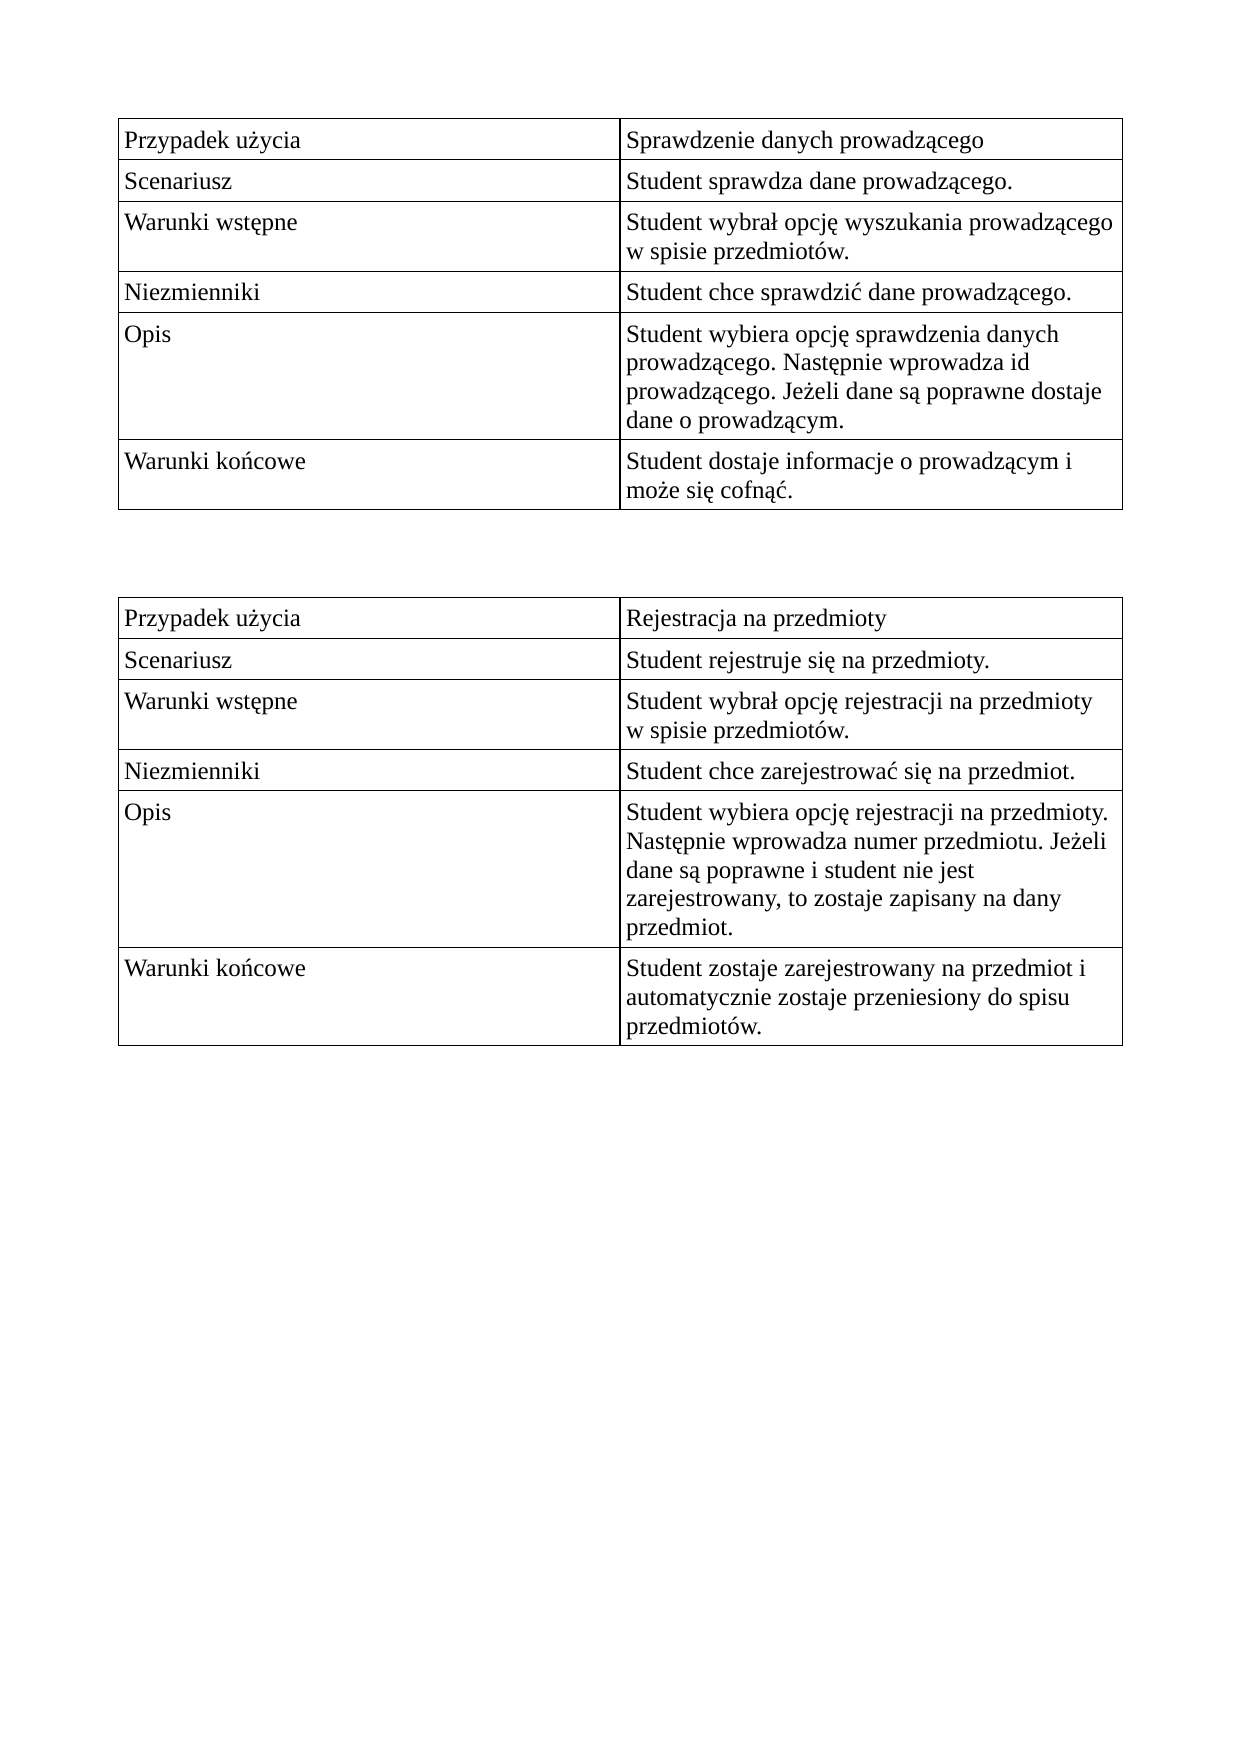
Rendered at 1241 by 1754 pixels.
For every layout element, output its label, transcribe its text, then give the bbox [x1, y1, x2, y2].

table_cell Student rejestruje się na przedmioty. [621, 639, 1122, 679]
table_cell Student chce zarejestrować się na przedmiot. [621, 750, 1122, 790]
table_cell Student dostaje informacje o prowadzącym i może się cofnąć. [621, 440, 1122, 509]
table_header Przypadek użycia [119, 119, 619, 159]
table_header Przypadek użycia [119, 598, 619, 638]
table_cell Warunki końcowe [119, 948, 619, 1045]
table_cell Student zostaje zarejestrowany na przedmiot i automatycznie zostaje przeniesiony do spisu przedmiotów. [621, 948, 1122, 1045]
table_cell Student wybiera opcję sprawdzenia danych prowadzącego. Następnie wprowadza id prowadzącego. Jeżeli dane są poprawne dostaje dane o prowadzącym. [621, 313, 1122, 439]
table_cell Scenariusz [119, 160, 619, 201]
table_header Rejestracja na przedmioty [621, 598, 1122, 638]
table_cell Student sprawdza dane prowadzącego. [621, 160, 1122, 201]
table_header Sprawdzenie danych prowadzącego [621, 119, 1122, 159]
table_cell Niezmienniki [119, 750, 619, 790]
table_cell Warunki wstępne [119, 680, 619, 749]
table_cell Student wybiera opcję rejestracji na przedmioty. Następnie wprowadza numer przedmiotu. Jeżeli dane są poprawne i student nie jest zarejestrowany, to zostaje zapisany na dany przedmiot. [621, 791, 1122, 947]
table_cell Warunki wstępne [119, 202, 619, 271]
table_cell Student wybrał opcję wyszukania prowadzącego w spisie przedmiotów. [621, 202, 1122, 271]
table_cell Scenariusz [119, 639, 619, 679]
table_cell Opis [119, 791, 619, 947]
table_cell Opis [119, 313, 619, 439]
table_cell Student chce sprawdzić dane prowadzącego. [621, 272, 1122, 312]
table_cell Niezmienniki [119, 272, 619, 312]
table_cell Warunki końcowe [119, 440, 619, 509]
table_cell Student wybrał opcję rejestracji na przedmioty w spisie przedmiotów. [621, 680, 1122, 749]
